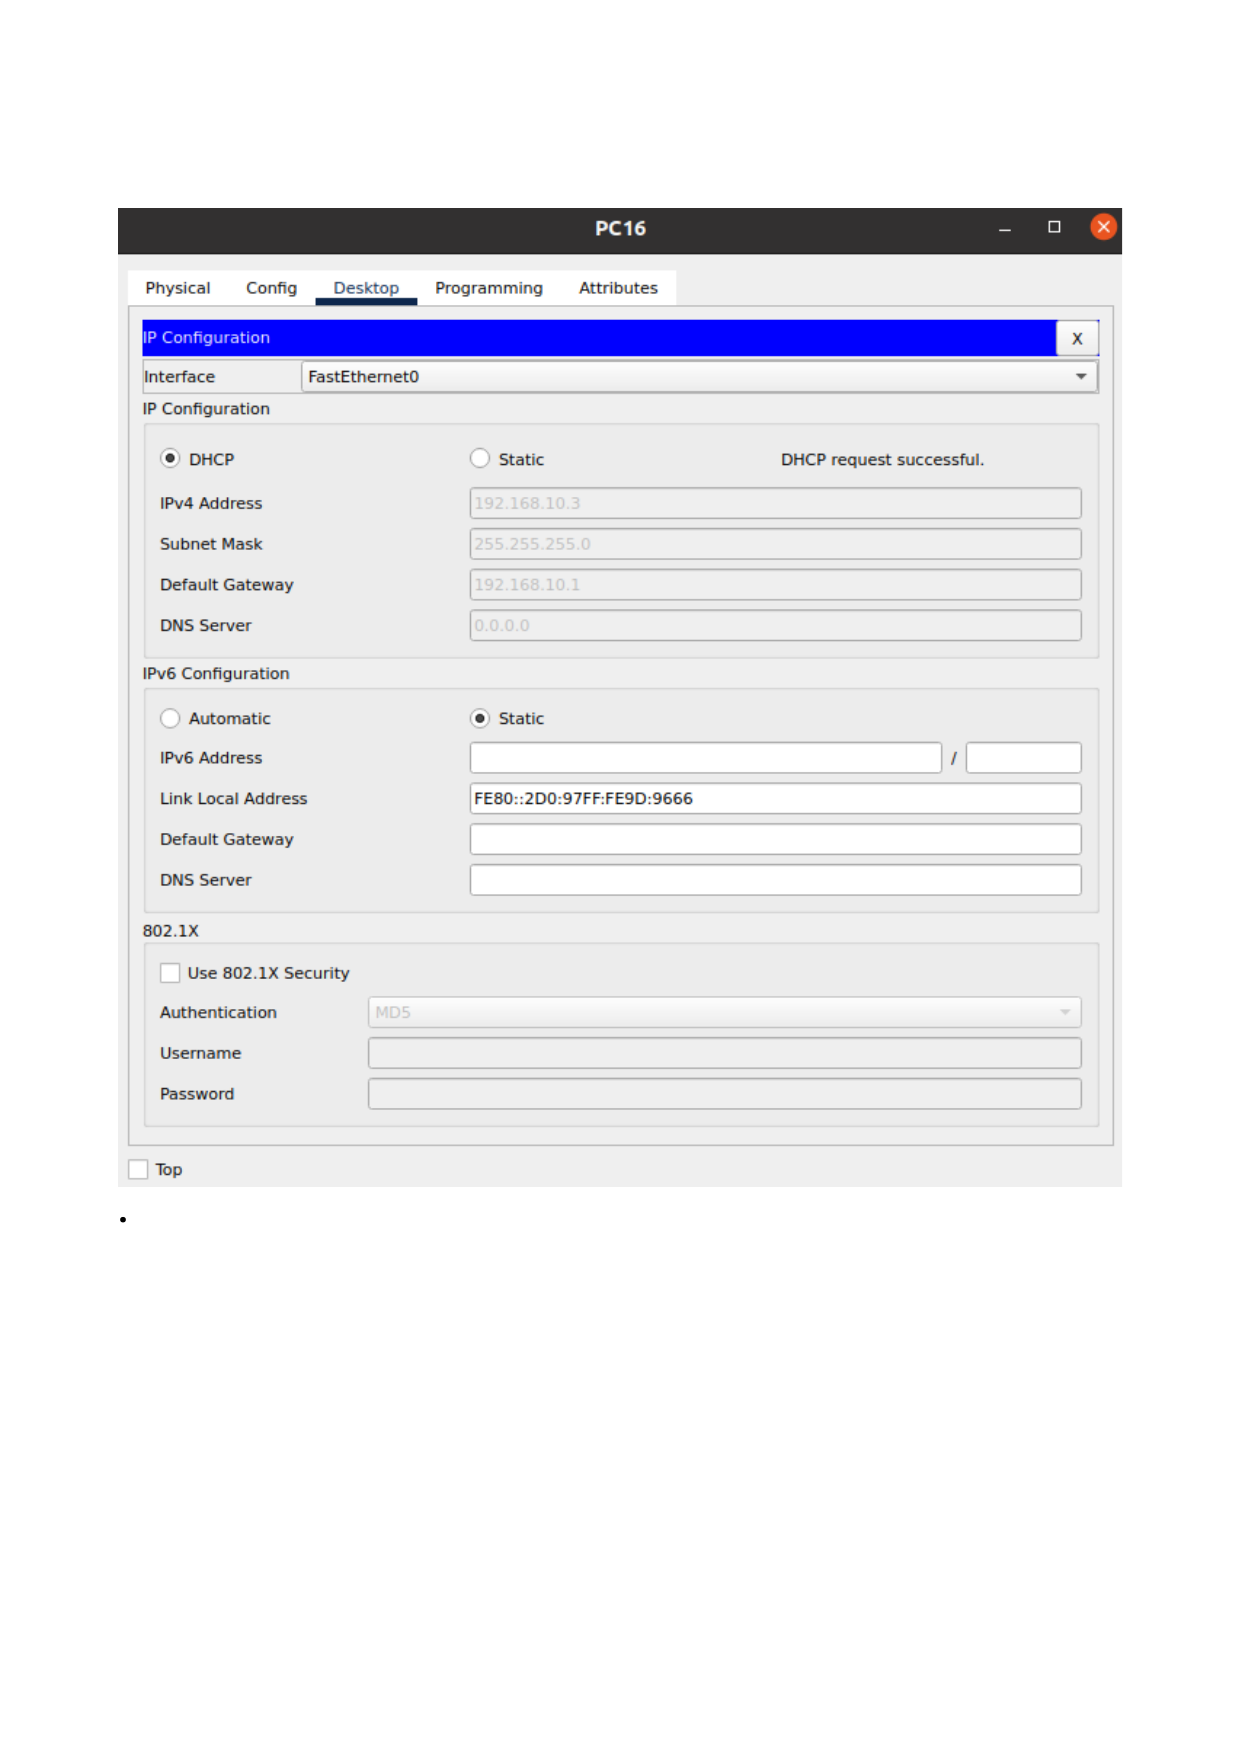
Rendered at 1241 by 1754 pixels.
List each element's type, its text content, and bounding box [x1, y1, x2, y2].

text . [118, 1187, 1122, 1232]
picture [118, 208, 1123, 1187]
